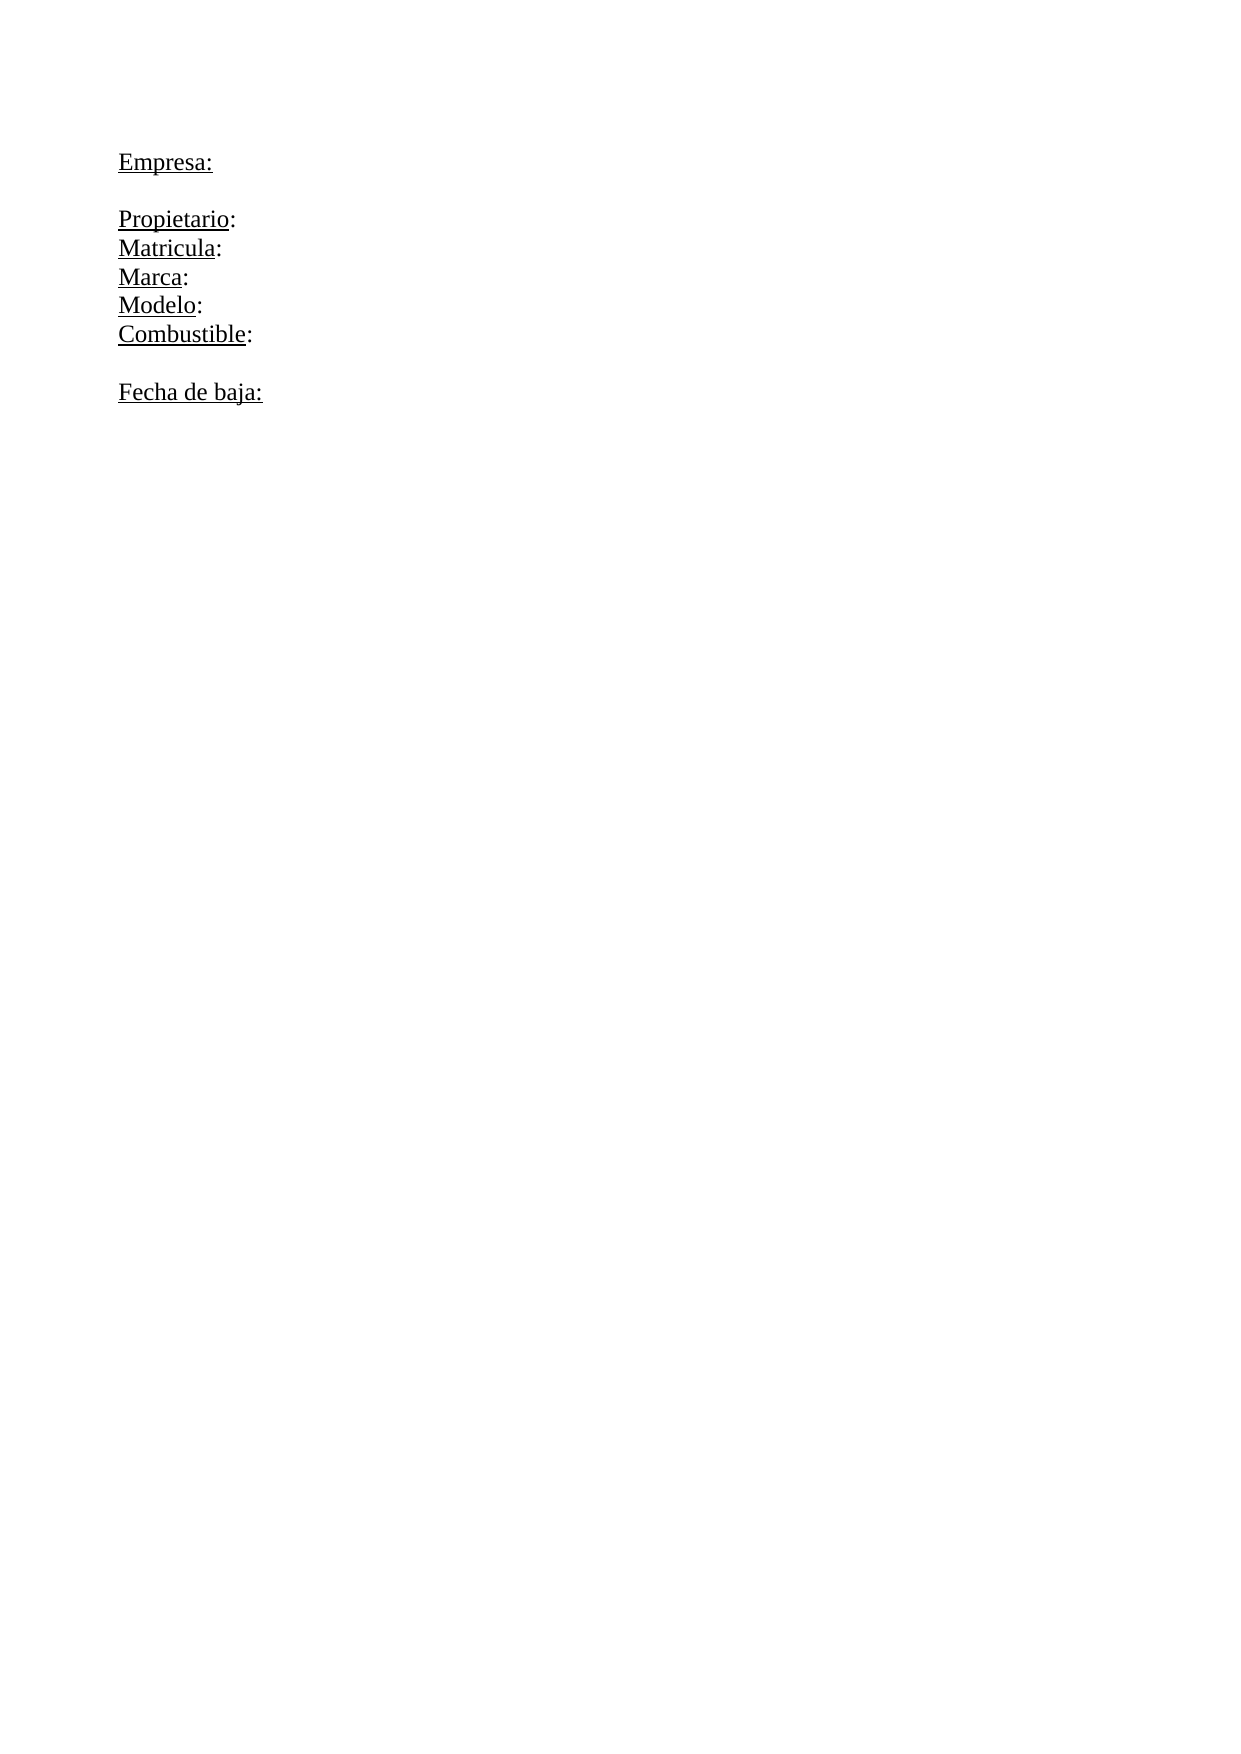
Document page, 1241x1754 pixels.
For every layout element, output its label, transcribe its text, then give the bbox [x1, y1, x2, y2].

text </if > [118, 406, 1122, 434]
text Matricula: <coche.matricula> [118, 233, 1122, 262]
text Fecha de baja: <coche.fecha_baja> [118, 377, 1122, 406]
text Marca: <coche.marca.rec_name if coche.marca else ""> [118, 262, 1122, 291]
text Combustible: <coche.modelo.combustible if coche.modelo else ""> [118, 319, 1122, 348]
text Empresa: <empresa> [118, 147, 1122, 176]
text Modelo: <coche.modelo.rec_name if coche.modelo else ""> [118, 291, 1122, 319]
text Propietario: <coche.propietario.rec_name> [118, 204, 1122, 233]
text <for each="coche in records"> [118, 118, 1122, 147]
text <if test="coche.fecha_baja"> [118, 348, 1122, 377]
